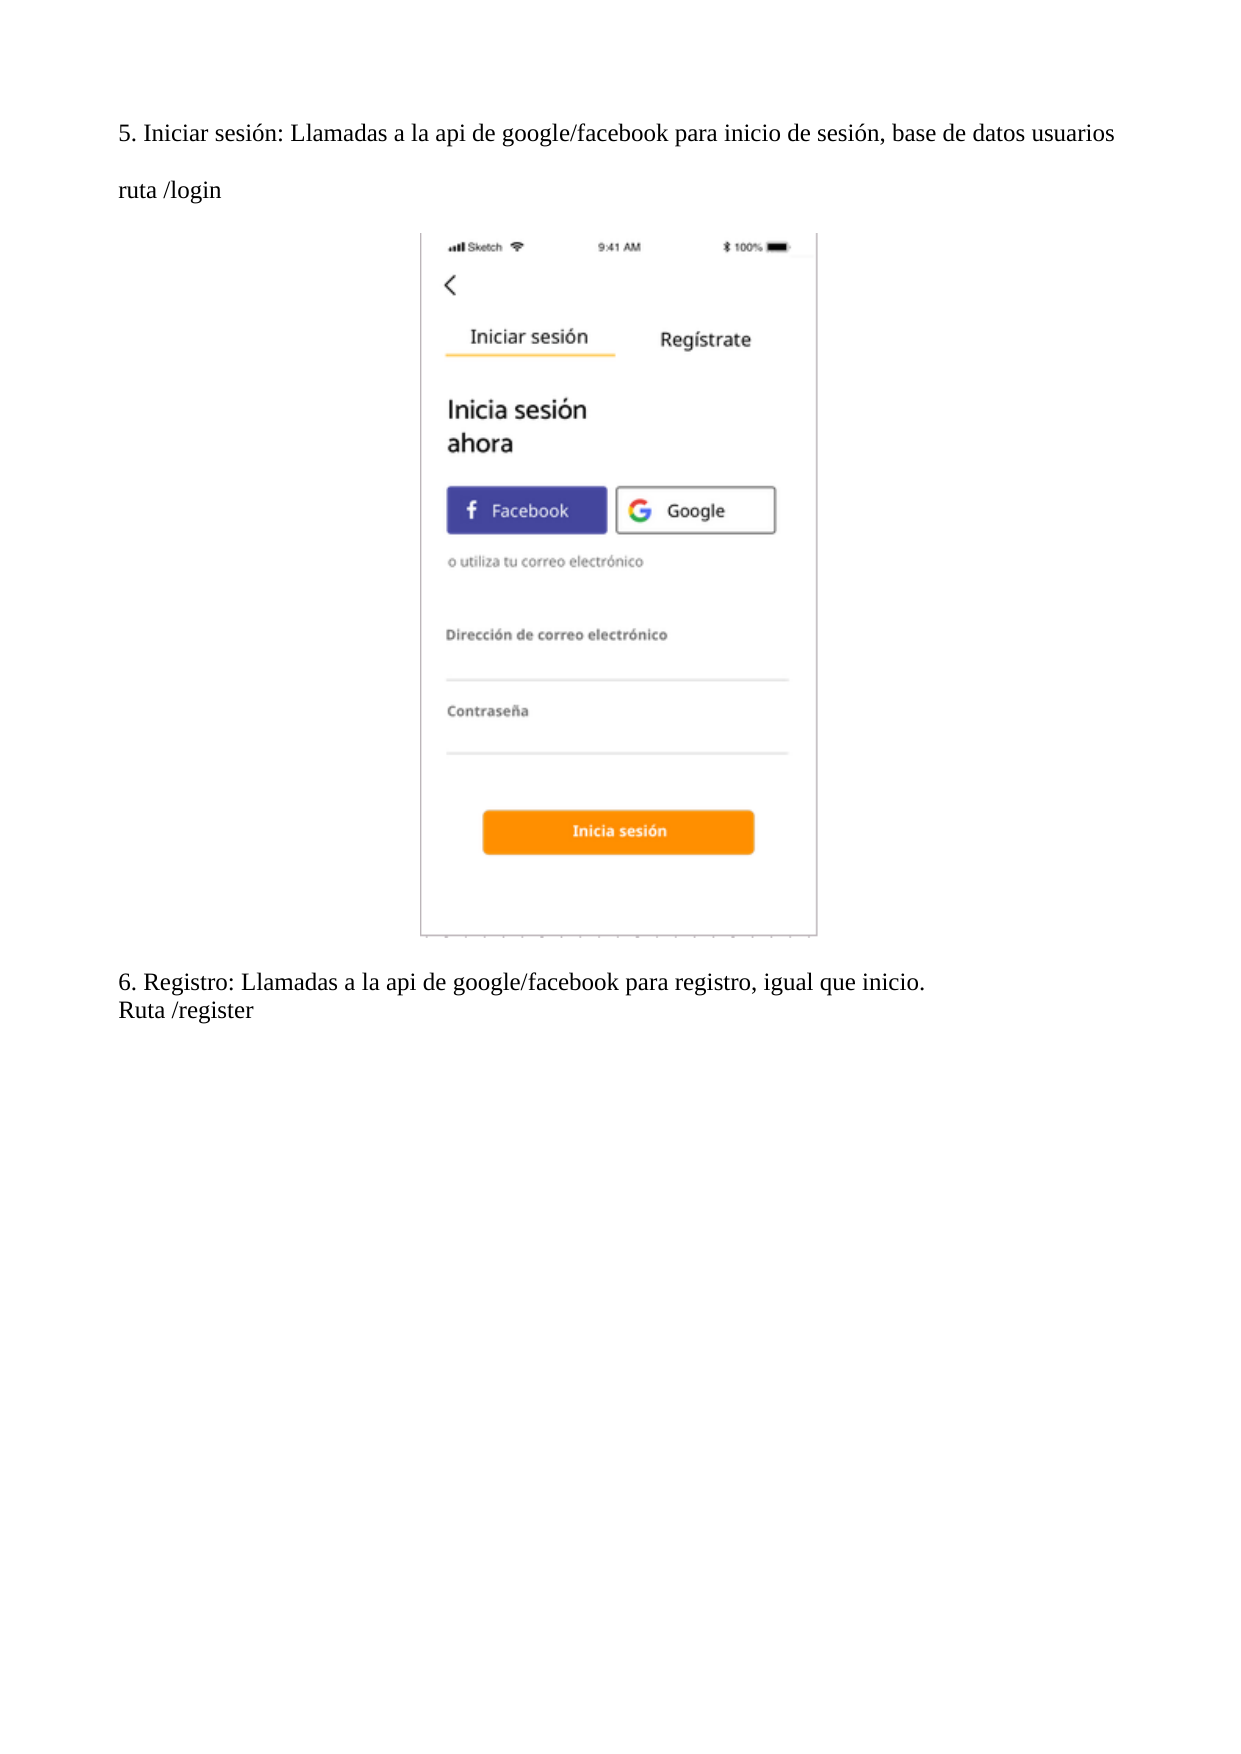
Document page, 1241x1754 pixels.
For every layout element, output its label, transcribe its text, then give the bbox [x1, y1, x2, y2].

text ruta /login [118, 176, 1122, 204]
picture [420, 233, 820, 938]
text Ruta /register [118, 995, 1122, 1024]
text 6. Registro: Llamadas a la api de google/facebook para registro, igual que inicio. [118, 967, 1122, 995]
text 5. Iniciar sesión: Llamadas a la api de google/facebook para inicio de sesión, base de datos usuarios [118, 118, 1122, 147]
